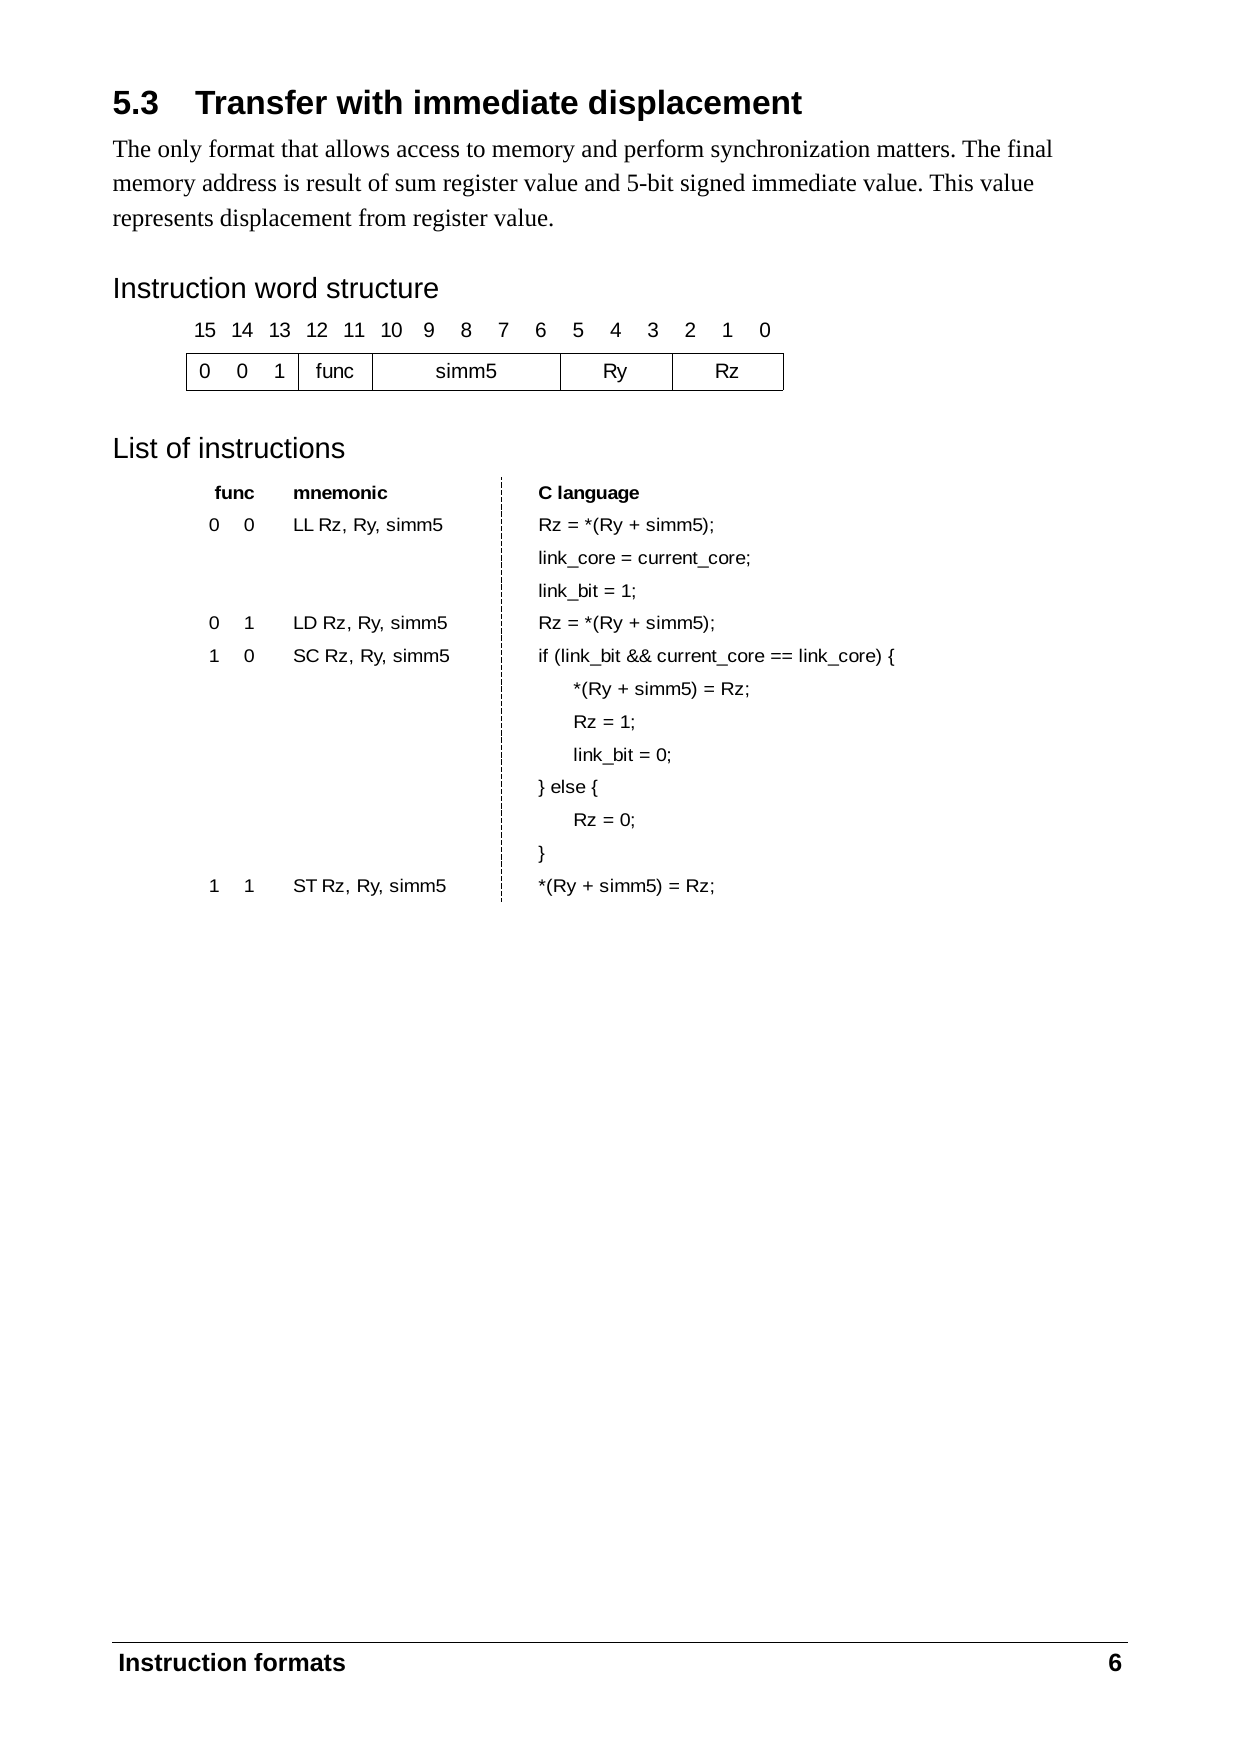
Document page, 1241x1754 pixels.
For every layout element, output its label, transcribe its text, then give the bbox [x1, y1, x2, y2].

subtitle List of instructions [112, 431, 1128, 464]
subtitle Instruction word structure [112, 271, 1128, 304]
subtitle Transfer with immediate displacement [112, 83, 1128, 121]
text The only format that allows access to memory and perform synchronization matters. The final memory address is result of sum register value and 5-bit signed immediate value. This value represents displacement from register value. [112, 134, 1128, 231]
